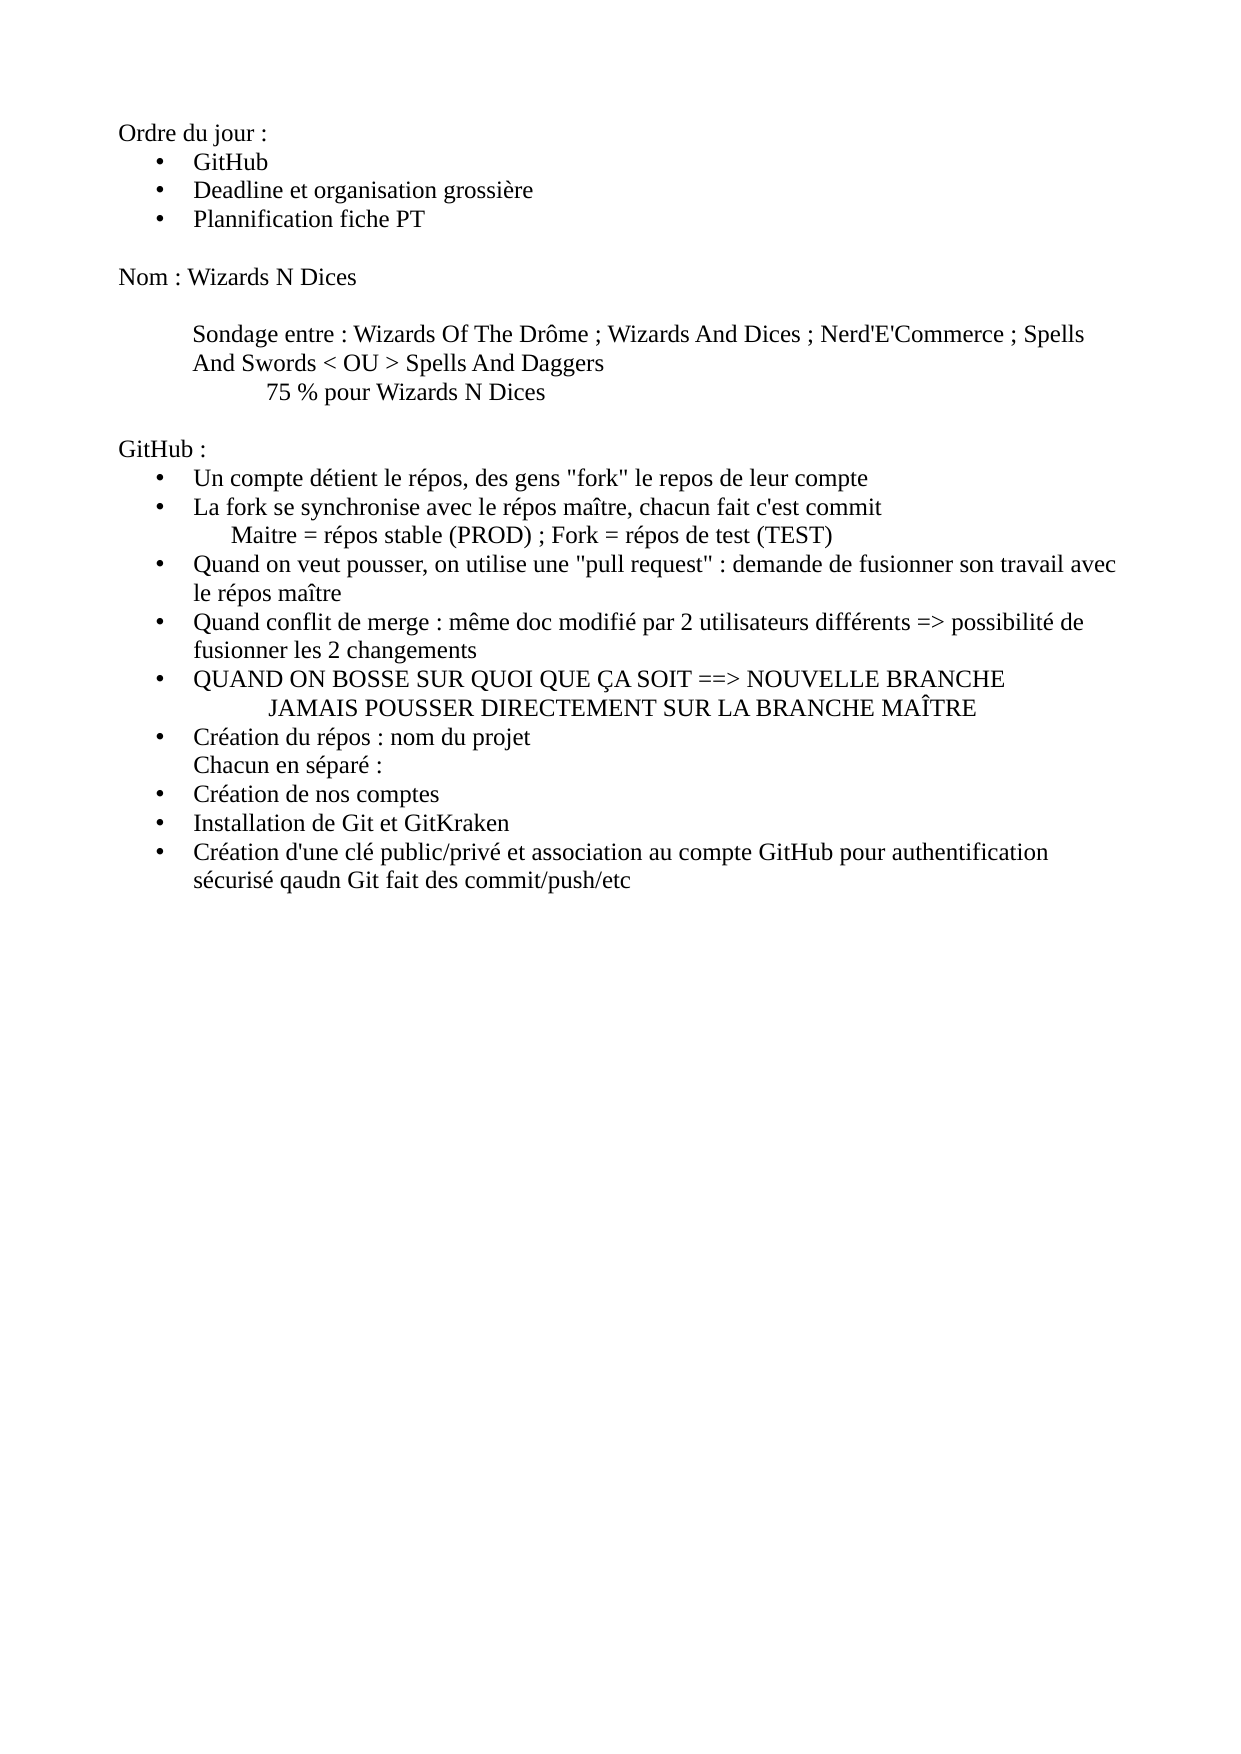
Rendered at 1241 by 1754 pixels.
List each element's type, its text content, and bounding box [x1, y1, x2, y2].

list Quand conflit de merge : même doc modifié par 2 utilisateurs différents => possibilité de fusionner les 2 changements [156, 607, 1122, 664]
list Installation de Git et GitKraken [156, 808, 1122, 837]
text GitHub : [118, 434, 1122, 463]
list Deadline et organisation grossière [156, 176, 1122, 204]
list Création d'une clé public/privé et association au compte GitHub pour authentification sécurisé qaudn Git fait des commit/push/etc [156, 837, 1122, 894]
list Un compte détient le répos, des gens "fork" le repos de leur compte [156, 463, 1122, 492]
list Quand on veut pousser, on utilise une "pull request" : demande de fusionner son travail avec le répos maître [156, 549, 1122, 607]
list JAMAIS POUSSER DIRECTEMENT SUR LA BRANCHE MAÎTRE [231, 693, 1122, 722]
list Chacun en séparé : [156, 751, 1122, 779]
list Création du répos : nom du projet [156, 722, 1122, 751]
list Maitre = répos stable (PROD) ; Fork = répos de test (TEST) [193, 521, 1122, 549]
text Sondage entre : Wizards Of The Drôme ; Wizards And Dices ; Nerd'E'Commerce ; Spells And Swords < OU > Spells And Daggers [192, 319, 1122, 377]
text 75 % pour Wizards N Dices [192, 377, 1122, 406]
list QUAND ON BOSSE SUR QUOI QUE ÇA SOIT ==> NOUVELLE BRANCHE [156, 664, 1122, 693]
text Nom : Wizards N Dices [118, 262, 1122, 291]
list Plannification fiche PT [156, 204, 1122, 233]
list GitHub [156, 147, 1122, 176]
text Ordre du jour : [118, 118, 1122, 147]
list La fork se synchronise avec le répos maître, chacun fait c'est commit [156, 492, 1122, 521]
list Création de nos comptes [156, 779, 1122, 808]
